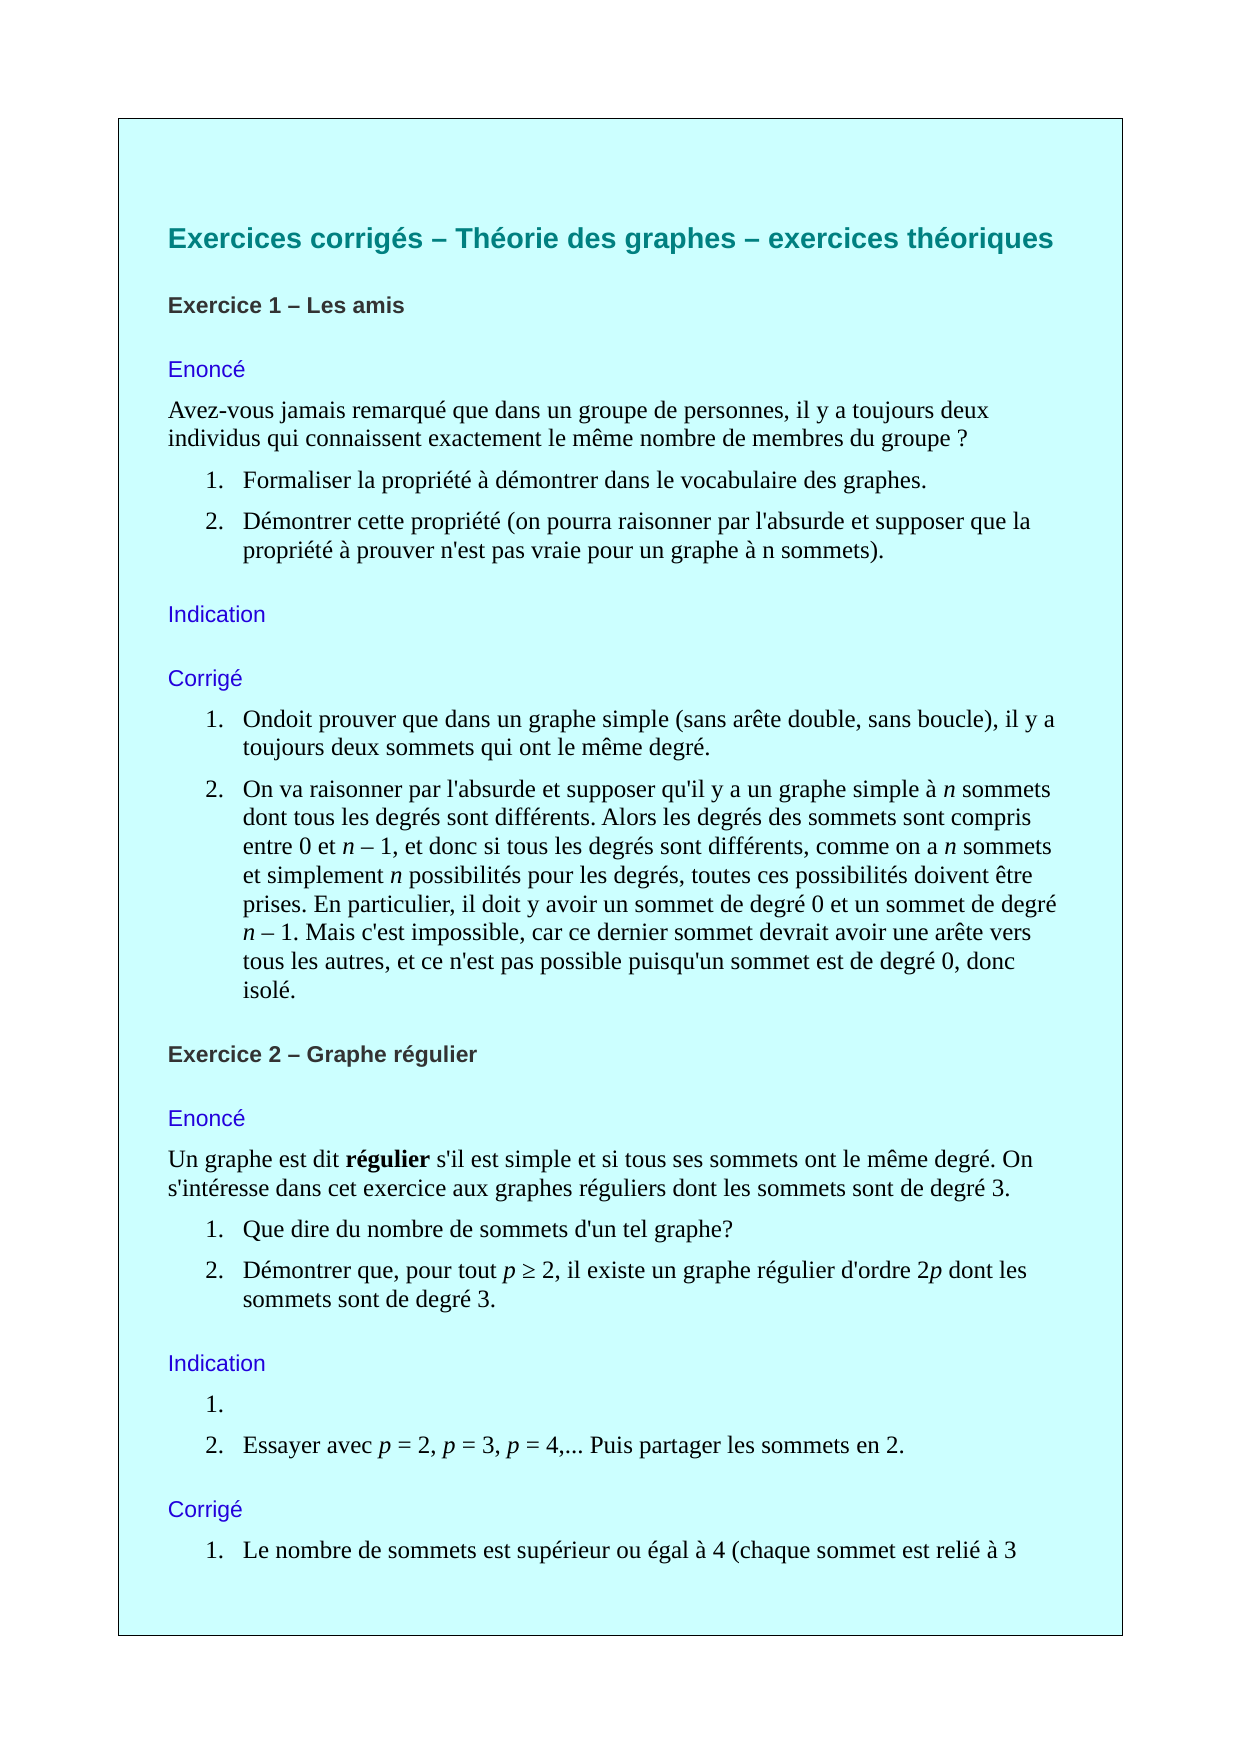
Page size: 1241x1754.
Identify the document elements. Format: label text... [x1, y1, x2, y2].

list Ondoit prouver que dans un graphe simple (sans arête double, sans boucle), il y a toujours deux sommets qui ont le même degré. [205, 704, 1073, 761]
subtitle Exercices corrigés – Théorie des graphes – exercices théoriques [168, 221, 1073, 254]
text Un graphe est dit régulier s'il est simple et si tous ses sommets ont le même degré. On s'intéresse dans cet exercice aux graphes réguliers dont les sommets sont de degré 3. [168, 1144, 1073, 1201]
list On va raisonner par l'absurde et supposer qu'il y a un graphe simple à n sommets dont tous les degrés sont différents. Alors les degrés des sommets sont compris entre 0 et n – 1, et donc si tous les degrés sont différents, comme on a n sommets et simplement n possibilités pour les degrés, toutes ces possibilités doivent être prises. En particulier, il doit y avoir un sommet de degré 0 et un sommet de degré n – 1. Mais c'est impossible, car ce dernier sommet devrait avoir une arête vers tous les autres, et ce n'est pas possible puisqu'un sommet est de degré 0, donc isolé. [205, 774, 1073, 1004]
subtitle Enoncé [168, 356, 1073, 382]
subtitle Enoncé [168, 1105, 1073, 1131]
list Démontrer cette propriété (on pourra raisonner par l'absurde et supposer que la propriété à prouver n'est pas vraie pour un graphe à n sommets). [205, 506, 1073, 563]
list Le nombre de sommets est supérieur ou égal à 4 (chaque sommet est relié à 3 autres). De plus, le nombre de sommets doit être pair. En effet, on part de l'équation où m est le nombre d'arêtes. Si n est le nombre de sommets du graphe, on obtient 3n = 2m, ce qui impose n pair. [205, 1535, 1073, 1564]
list Formaliser la propriété à démontrer dans le vocabulaire des graphes. [205, 465, 1073, 493]
subtitle Indication [168, 1350, 1073, 1376]
subtitle Corrigé [168, 665, 1073, 691]
list Démontrer que, pour tout p ≥ 2, il existe un graphe régulier d'ordre 2p dont les sommets sont de degré 3. [205, 1255, 1073, 1313]
subtitle Corrigé [168, 1496, 1073, 1523]
text Avez-vous jamais remarqué que dans un groupe de personnes, il y a toujours deux individus qui connaissent exactement le même nombre de membres du groupe ? [168, 395, 1073, 452]
subtitle Exercice 2 – Graphe régulier [168, 1041, 1073, 1067]
subtitle Exercice 1 – Les amis [168, 292, 1073, 318]
list Que dire du nombre de sommets d'un tel graphe? [205, 1214, 1073, 1243]
list Essayer avec p = 2, p = 3, p = 4,... Puis partager les sommets en 2. [205, 1430, 1073, 1459]
subtitle Indication [168, 601, 1073, 627]
